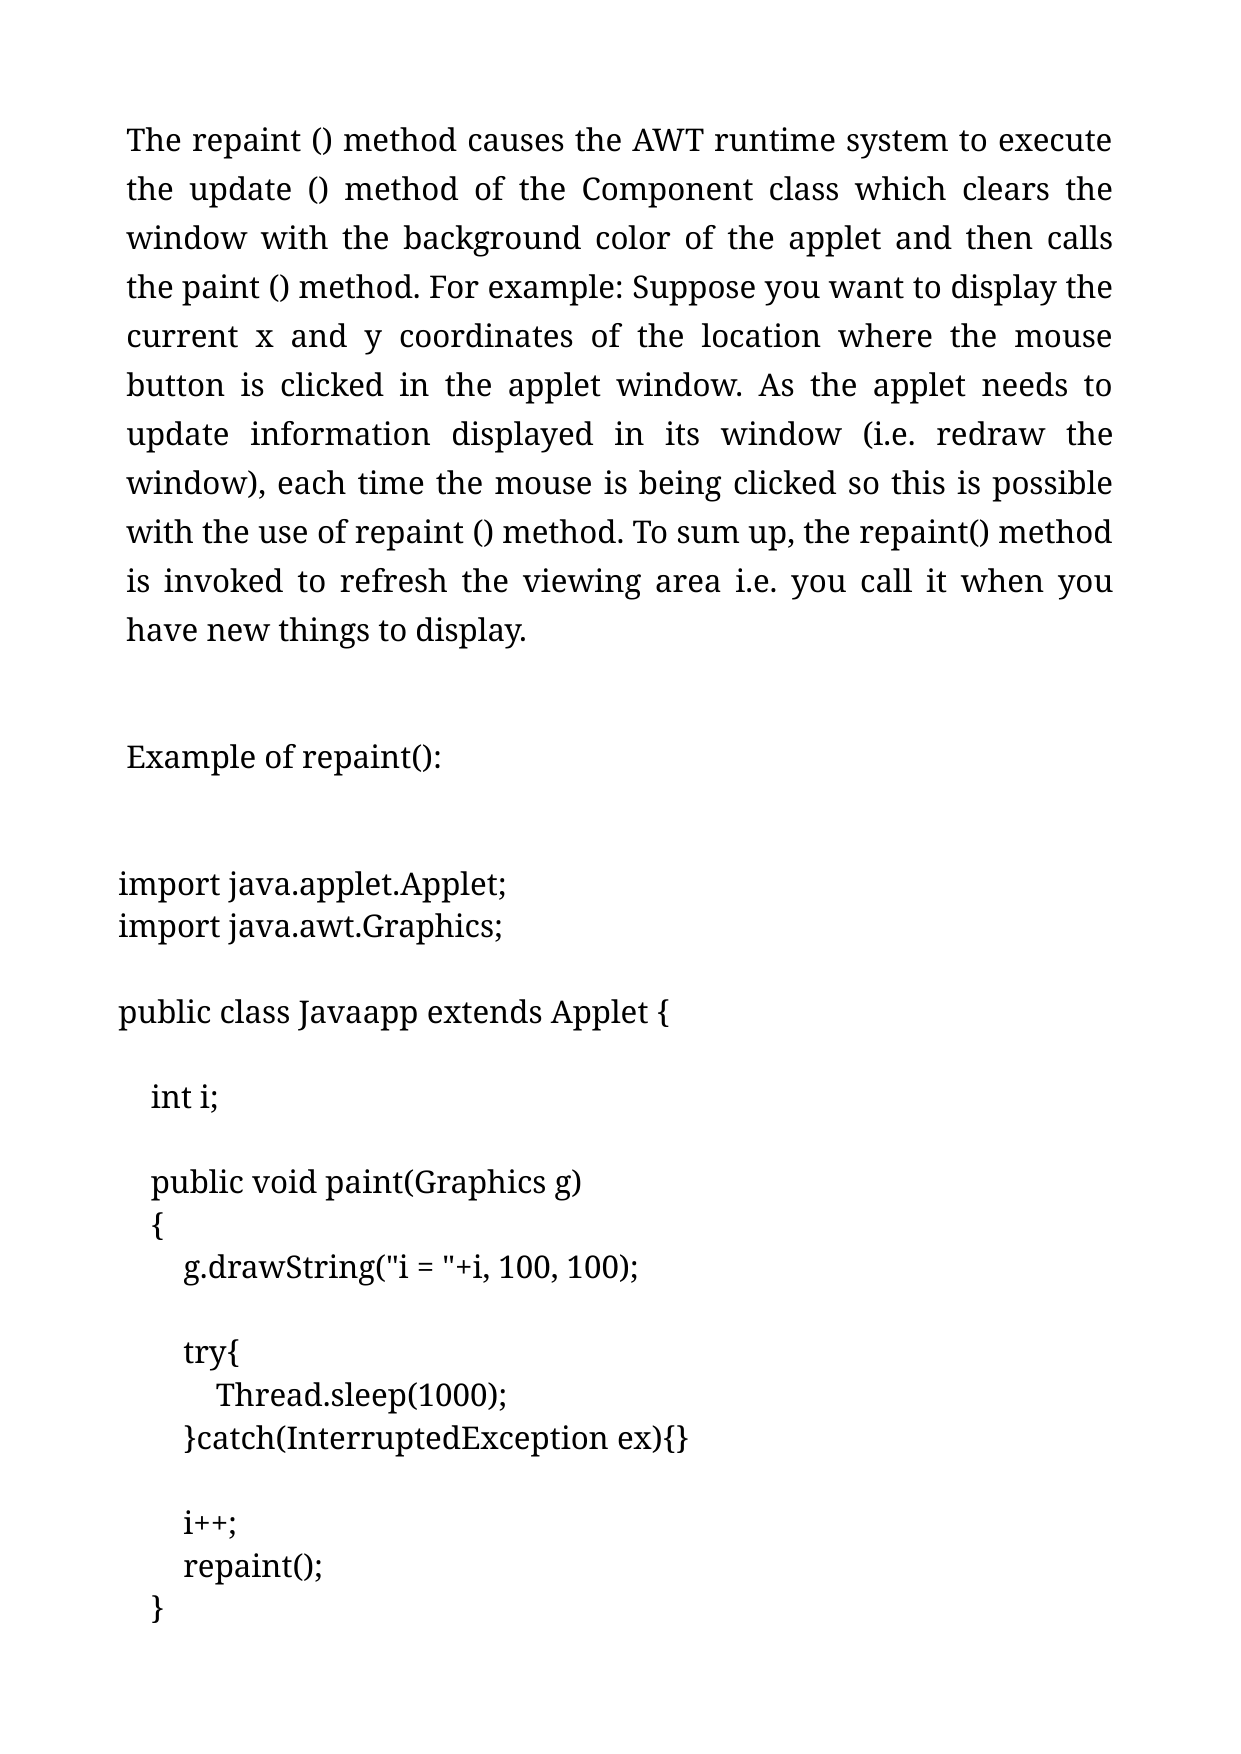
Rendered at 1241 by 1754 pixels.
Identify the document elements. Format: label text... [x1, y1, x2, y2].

text import java.applet.Applet; [118, 862, 1122, 904]
text { [118, 1203, 1122, 1245]
text The repaint () method causes the AWT runtime system to execute the update () method of the Component class which clears the window with the background color of the applet and then calls the paint () method. For example: Suppose you want to display the current x and y coordinates of the location where the mouse button is clicked in the applet window. As the applet needs to update information displayed in its window (i.e. redraw the window), each time the mouse is being clicked so this is possible with the use of repaint () method. To sum up, the repaint() method is invoked to refresh the viewing area i.e. you call it when you have new things to display. [126, 118, 1114, 650]
text Thread.sleep(1000); [118, 1373, 1122, 1416]
text import java.awt.Graphics; [118, 904, 1122, 947]
text try{ [118, 1331, 1122, 1373]
text repaint(); [118, 1543, 1122, 1586]
text }catch(InterruptedException ex){} [118, 1416, 1122, 1458]
text g.drawString("i = "+i, 100, 100); [118, 1245, 1122, 1288]
text } [118, 1586, 1122, 1629]
text public void paint(Graphics g) [118, 1160, 1122, 1203]
text public class Javaapp extends Applet { [118, 990, 1122, 1032]
text Example of repaint(): [126, 735, 1114, 777]
text int i; [118, 1075, 1122, 1117]
text i++; [118, 1501, 1122, 1543]
